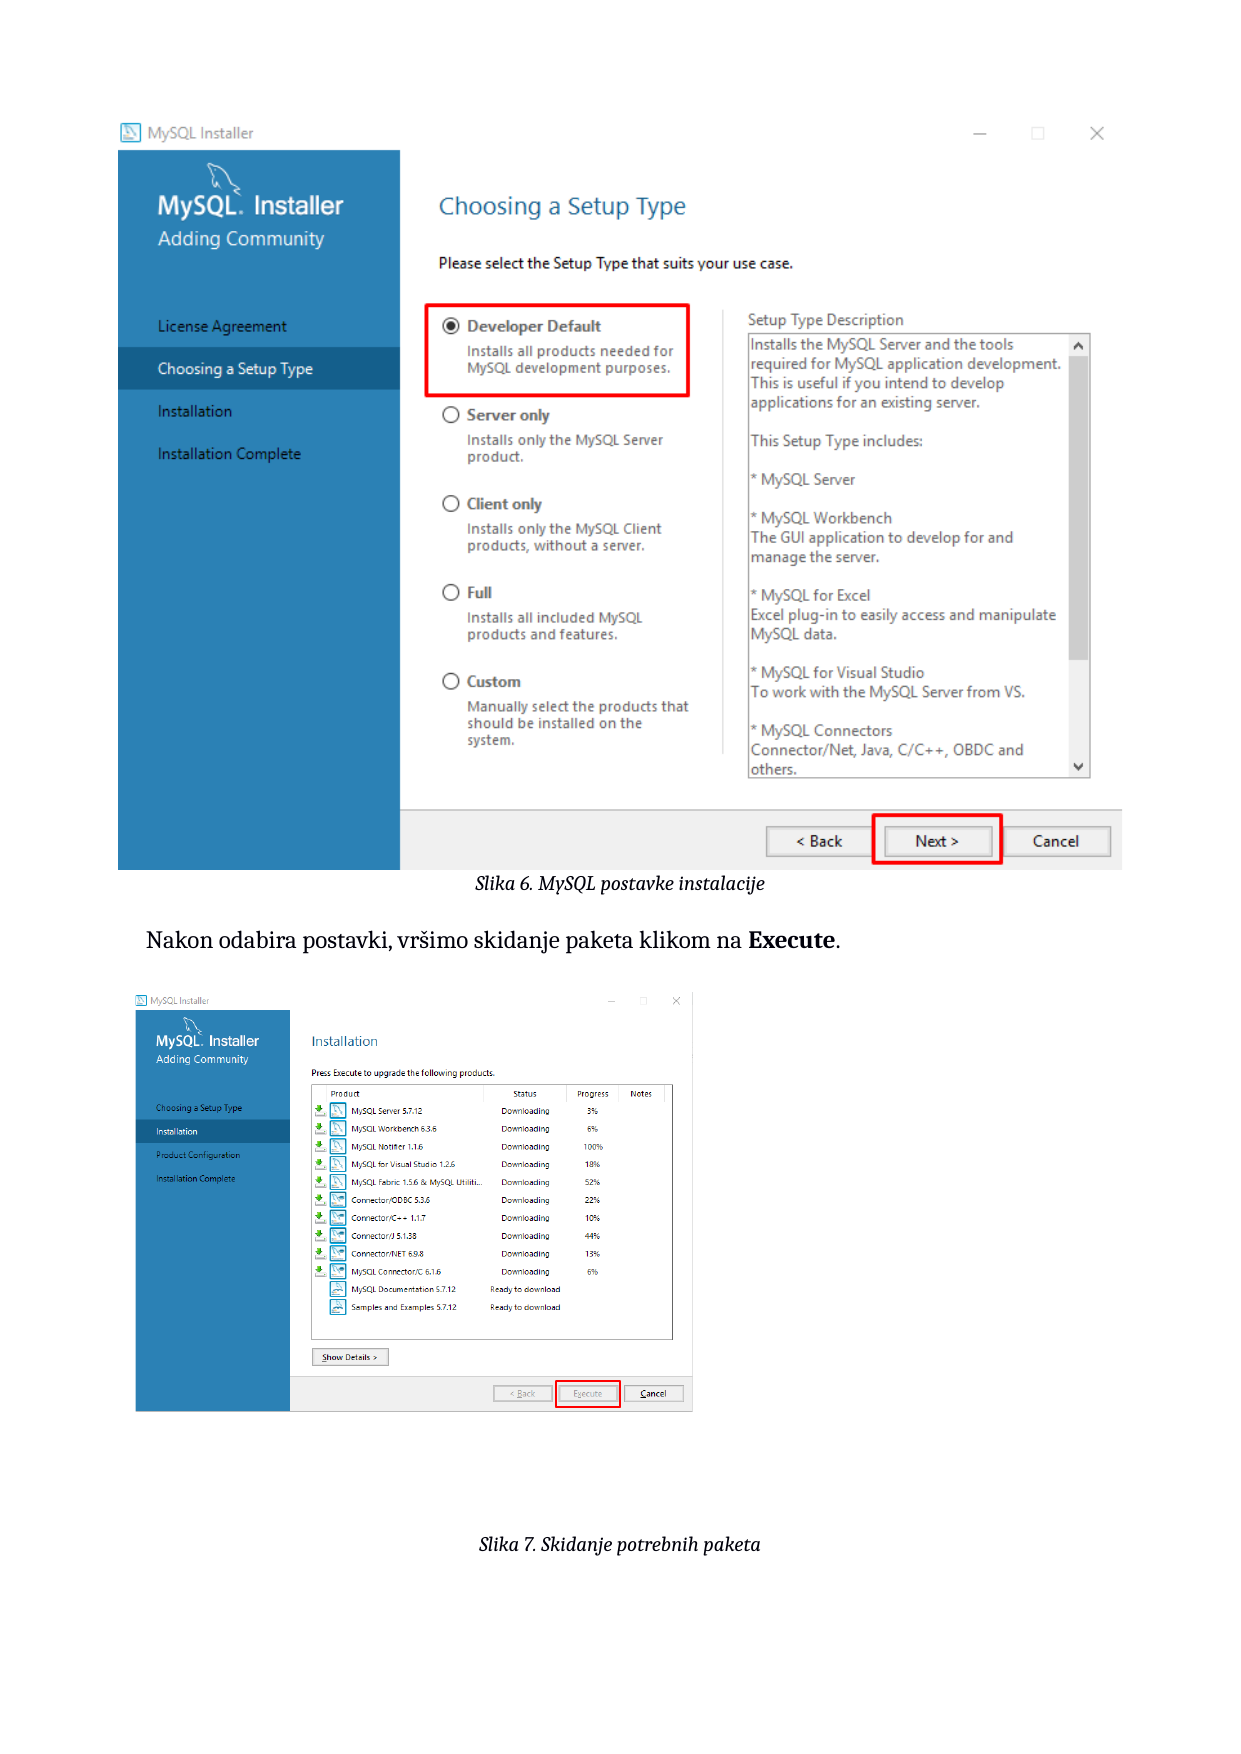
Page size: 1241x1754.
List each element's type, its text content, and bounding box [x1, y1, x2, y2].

picture [118, 118, 1123, 870]
text Slika 6. MySQL postavke instalacije [118, 870, 1122, 895]
picture [135, 992, 693, 1412]
text Slika 7. Skidanje potrebnih paketa [118, 1533, 1122, 1557]
text Nakon odabira postavki, vršimo skidanje paketa klikom na Execute. [118, 926, 1122, 954]
